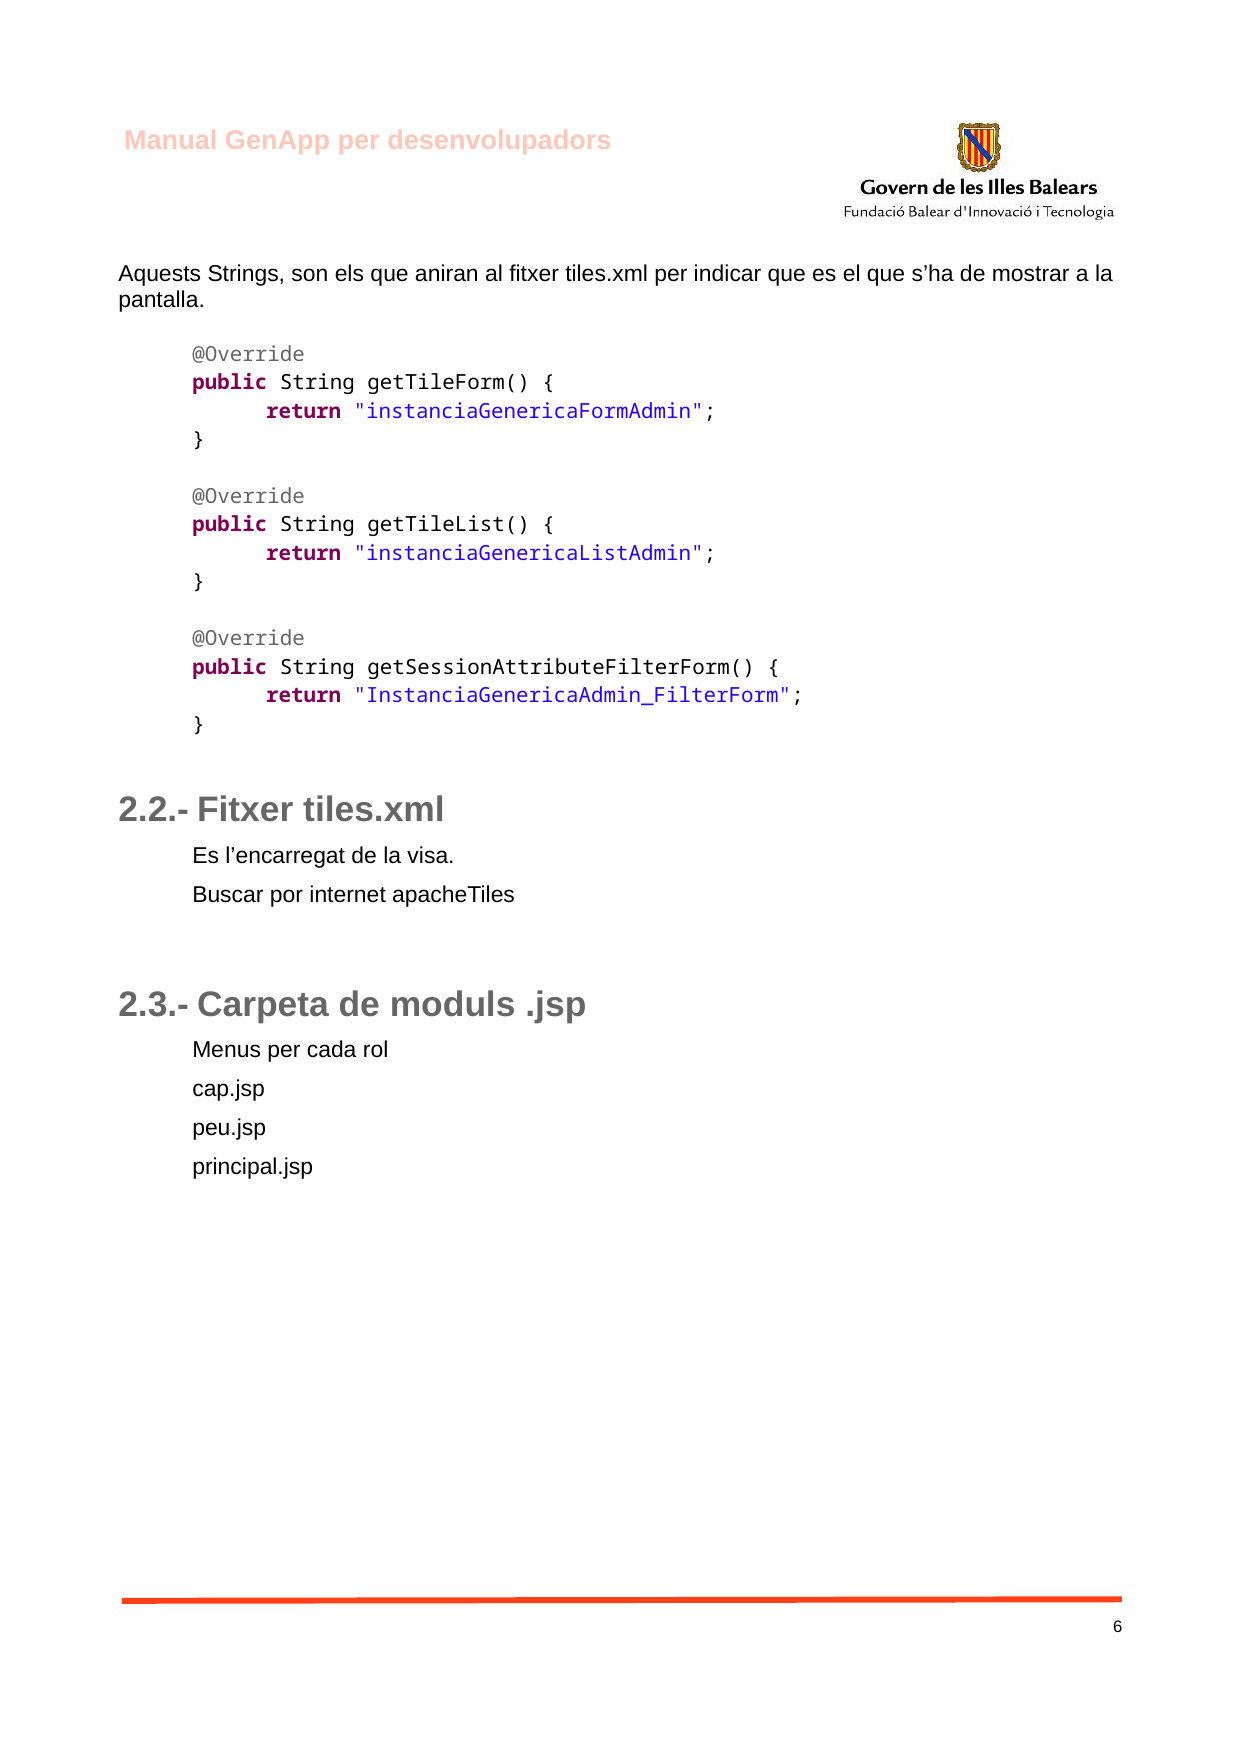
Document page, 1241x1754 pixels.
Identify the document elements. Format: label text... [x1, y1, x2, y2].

text Aquests Strings, son els que aniran al fitxer tiles.xml per indicar que es el que s’ha de mostrar a la pantalla. [118, 260, 1122, 313]
text peu.jsp [118, 1114, 1122, 1141]
text @Override [118, 623, 1122, 652]
text principal.jsp [118, 1153, 1122, 1179]
text public String getTileForm() { [118, 367, 1122, 396]
text public String getSessionAttributeFilterForm() { [118, 652, 1122, 680]
picture [840, 123, 1117, 220]
subtitle Fitxer tiles.xml [118, 788, 1122, 829]
text @Override [118, 481, 1122, 509]
text Es l’encarregat de la visa. [118, 842, 1122, 868]
text } [118, 424, 1122, 453]
text } [118, 566, 1122, 595]
text return "instanciaGenericaListAdmin"; [118, 538, 1122, 566]
text Menus per cada rol [118, 1036, 1122, 1063]
subtitle Carpeta de moduls .jsp [118, 983, 1122, 1024]
text return "instanciaGenericaFormAdmin"; [118, 396, 1122, 424]
text public String getTileList() { [118, 509, 1122, 538]
text } [118, 709, 1122, 737]
text @Override [118, 339, 1122, 367]
text cap.jsp [118, 1075, 1122, 1102]
text return "InstanciaGenericaAdmin_FilterForm"; [118, 680, 1122, 709]
text Buscar por internet apacheTiles [118, 881, 1122, 907]
